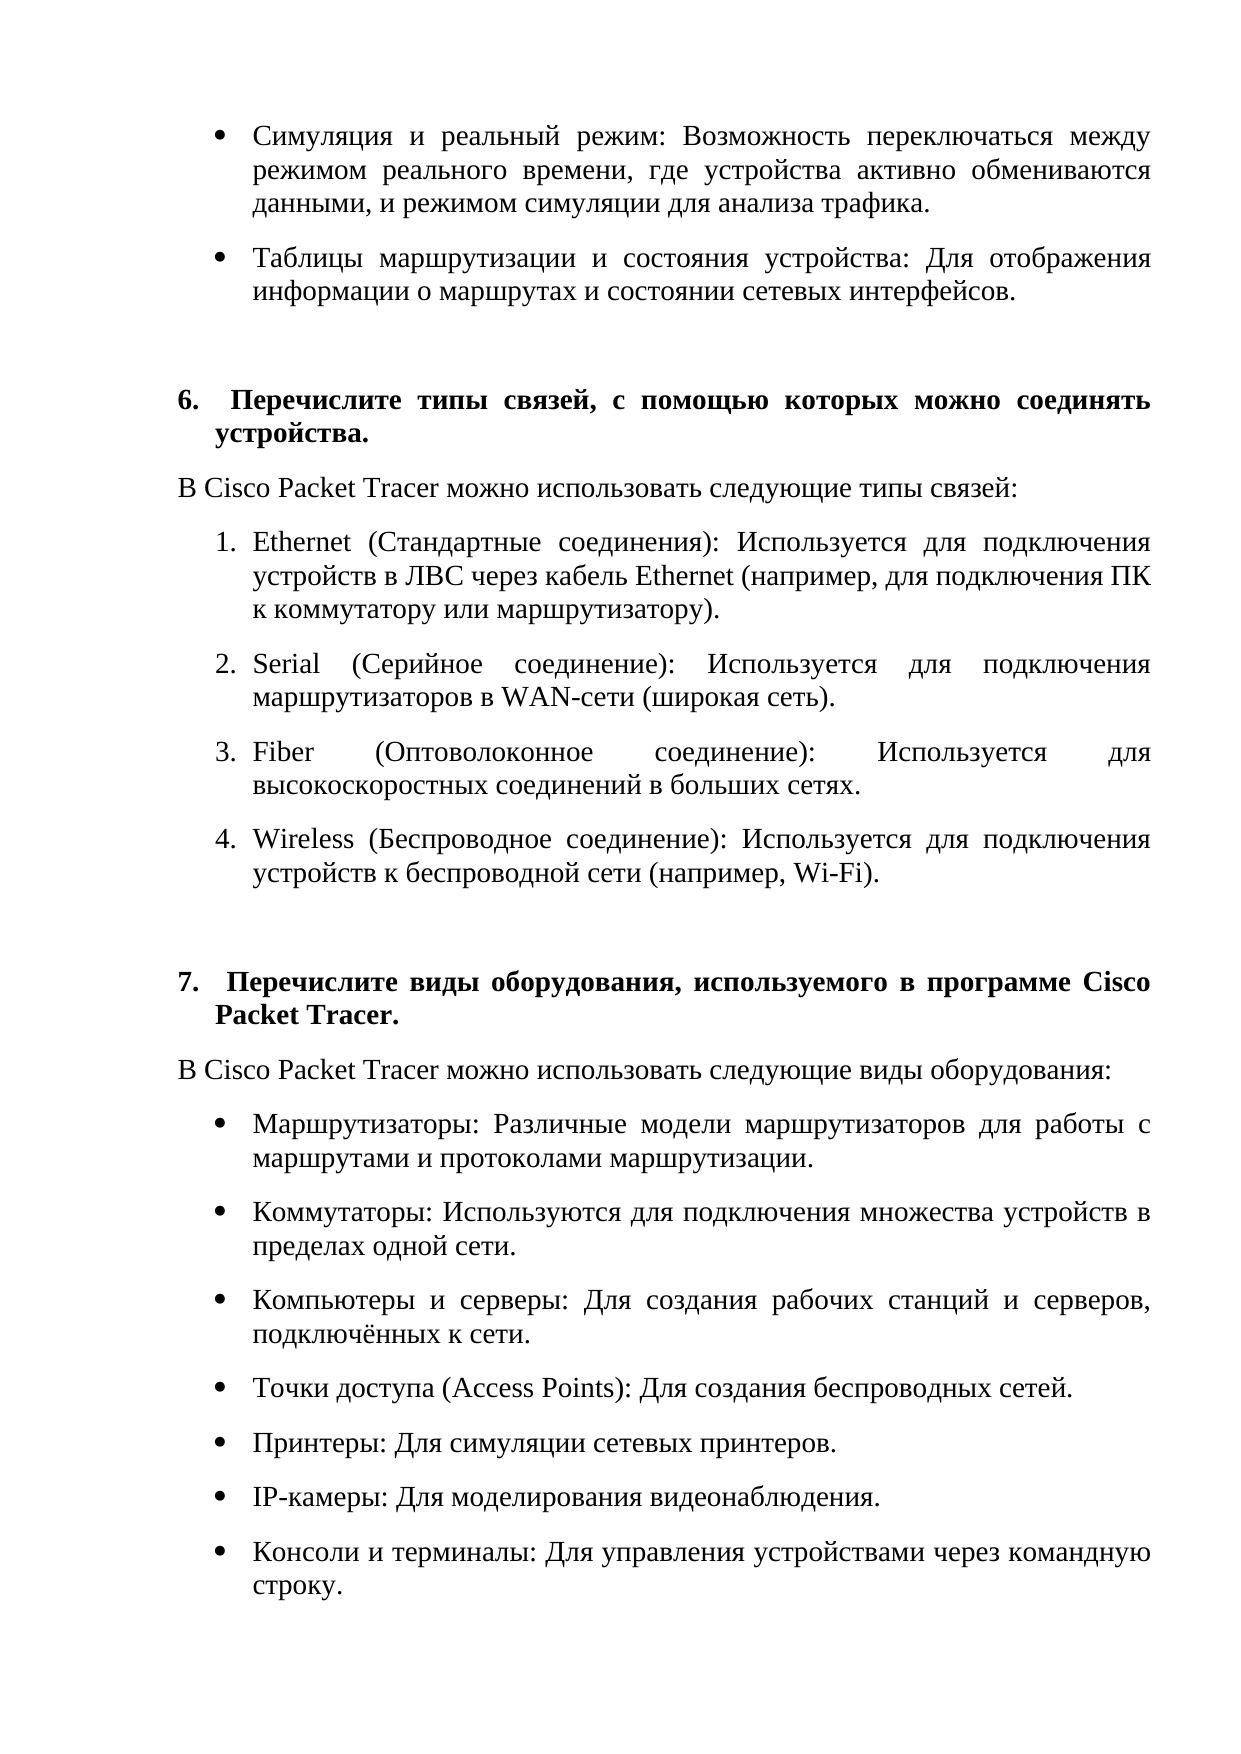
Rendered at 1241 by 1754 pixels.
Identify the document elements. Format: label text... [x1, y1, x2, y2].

list Симуляция и реальный режим: Возможность переключаться между режимом реального времени, где устройства активно обмениваются данными, и режимом симуляции для анализа трафика. [215, 118, 1152, 219]
list Wireless (Беспроводное соединение): Используется для подключения устройств к беспроводной сети (например, Wi-Fi). [215, 822, 1152, 889]
list Компьютеры и серверы: Для создания рабочих станций и серверов, подключённых к сети. [215, 1282, 1152, 1349]
list Коммутаторы: Используются для подключения множества устройств в пределах одной сети. [215, 1194, 1152, 1261]
list Fiber (Оптоволоконное соединение): Используется для высокоскоростных соединений в больших сетях. [215, 734, 1152, 801]
list Маршрутизаторы: Различные модели маршрутизаторов для работы с маршрутами и протоколами маршрутизации. [215, 1106, 1152, 1173]
list Перечислите типы связей, с помощью которых можно соединять устройства. [177, 382, 1152, 449]
list IP-камеры: Для моделирования видеонаблюдения. [215, 1479, 1152, 1513]
list Ethernet (Стандартные соединения): Используется для подключения устройств в ЛВС через кабель Ethernet (например, для подключения ПК к коммутатору или маршрутизатору). [215, 524, 1152, 625]
text В Cisco Packet Tracer можно использовать следующие виды оборудования: [177, 1052, 1152, 1085]
list Serial (Серийное соединение): Используется для подключения маршрутизаторов в WAN-сети (широкая сеть). [215, 646, 1152, 713]
list Консоли и терминалы: Для управления устройствами через командную строку. [215, 1534, 1152, 1601]
list Принтеры: Для симуляции сетевых принтеров. [215, 1425, 1152, 1458]
list Перечислите виды оборудования, используемого в программе Cisco Packet Tracer. [177, 964, 1152, 1031]
list Таблицы маршрутизации и состояния устройства: Для отображения информации о маршрутах и состоянии сетевых интерфейсов. [215, 240, 1152, 307]
list Точки доступа (Access Points): Для создания беспроводных сетей. [215, 1370, 1152, 1404]
text В Cisco Packet Tracer можно использовать следующие типы связей: [177, 470, 1152, 503]
